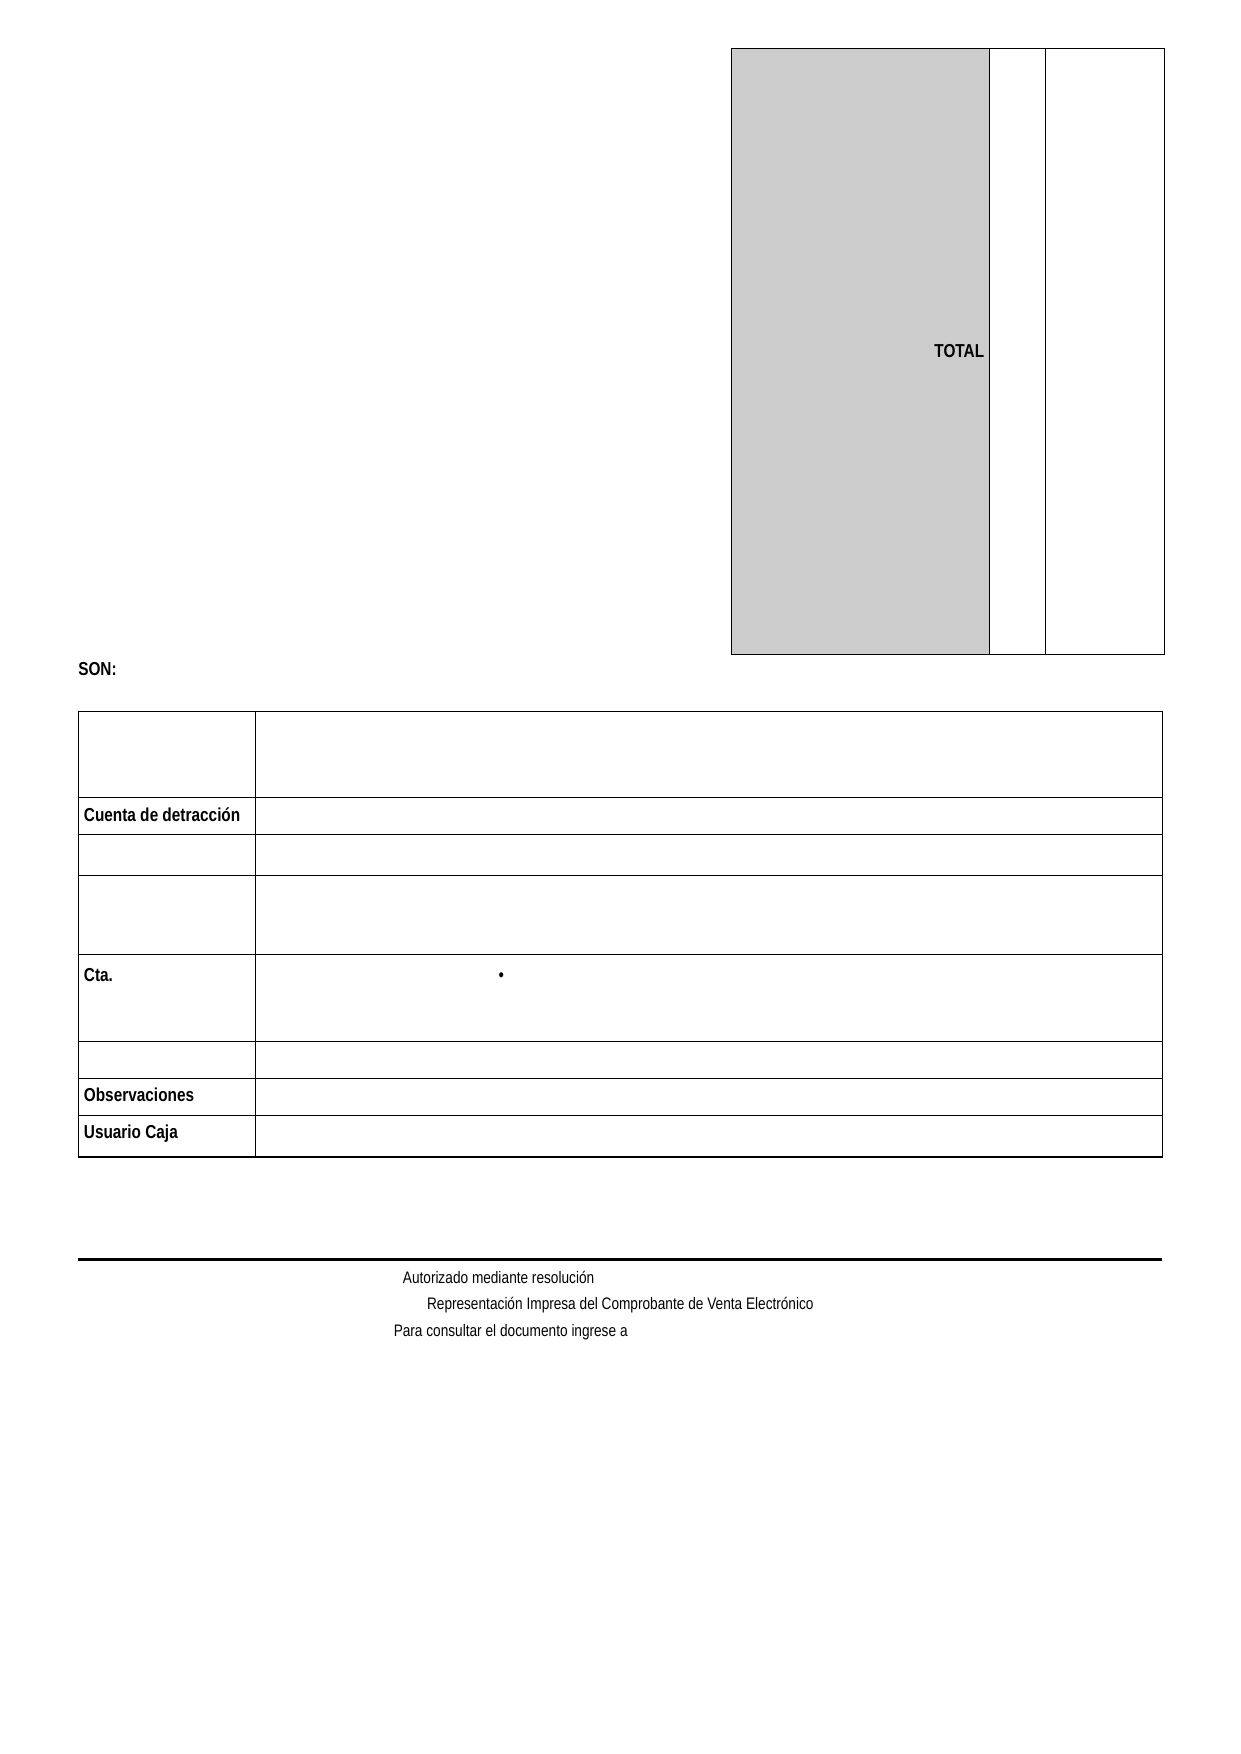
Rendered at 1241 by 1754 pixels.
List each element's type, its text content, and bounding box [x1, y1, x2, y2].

table_cell </if> [79, 835, 255, 875]
text <comment> [78, 1185, 1162, 1204]
table_cell TOTAL [732, 49, 989, 654]
text </for> [78, 1481, 1162, 1505]
table_header <if test="company.detraction_account"> [79, 712, 255, 797]
table_cell Cuenta de detracción [79, 798, 255, 834]
text SON: <invoice.amount_in_letters> [78, 658, 1162, 680]
text <for each="comment in (invoice.comment or '').split('\n')"> [78, 1160, 1162, 1179]
table_cell Observaciones [79, 1079, 255, 1114]
table_header [256, 712, 1162, 797]
text </if> [78, 1451, 1162, 1475]
table_cell <company.detraction_account> [256, 798, 1162, 834]
table_cell Usuario Caja [79, 1116, 255, 1156]
table_cell Cta. <ba.currency.code> <ba.bank.party.name> [79, 955, 255, 1041]
table_cell [256, 1042, 1162, 1077]
text Autorizado mediante resolución <company.invoicing_resolution> [78, 1266, 1162, 1443]
table_cell <invoice.currency.symbol> [990, 49, 1045, 654]
table_cell <if test="invoice.create_uid"><invoice.create_uid.name></if> [256, 1116, 1162, 1156]
text Representación Impresa del Comprobante de Venta Electrónico [262, 1294, 1162, 1313]
table_cell </for> [79, 1042, 255, 1077]
table_cell [256, 876, 1162, 954]
table_cell [256, 835, 1162, 875]
text Para consultar el documento ingrese a <company.invoicing_website> [78, 1319, 1162, 1444]
table_cell <if test="invoice.document_type == 'simple' or invoice.document_type == 'commercial'"><"{:,}".format(round(invoice.total_amount, 2))></if><if test="invoice.document_type == 'simple_credit' or invoice.document_type == 'commercial_credit'"><"{:,}".format(invoice.total_amount*-1)></if> [1046, 49, 1164, 654]
text </for> [78, 1210, 1162, 1229]
table_cell <for each="an in (ba.numbers)"> • <an.number></for> [256, 955, 1162, 1041]
table_cell <for each="ba in company.party.bank_accounts"> [79, 876, 255, 954]
table_cell [256, 1079, 1162, 1114]
